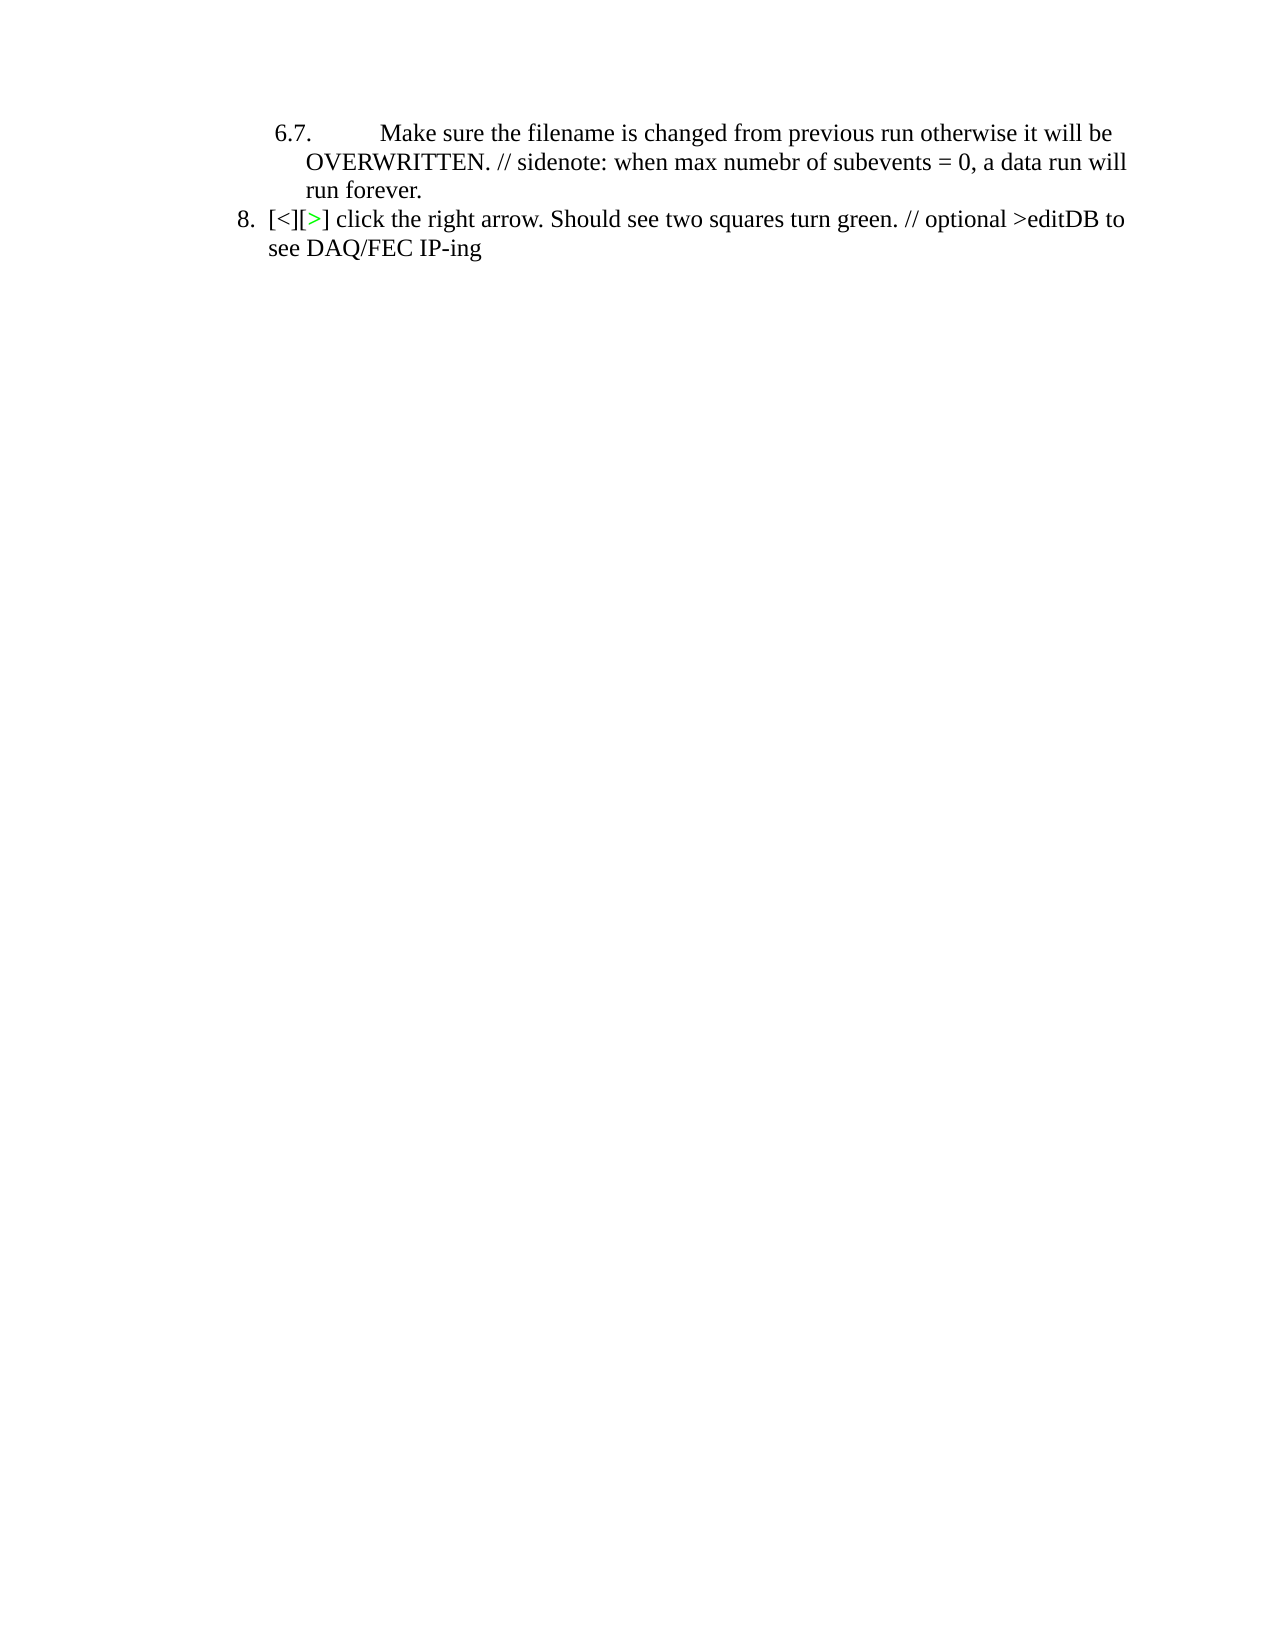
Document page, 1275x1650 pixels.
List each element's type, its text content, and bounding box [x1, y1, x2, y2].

list [<][>] click the right arrow. Should see two squares turn green. // optional >editDB to see DAQ/FEC IP-ing [231, 204, 1157, 262]
list Make sure the filename is changed from previous run otherwise it will be OVERWRITTEN. // sidenote: when max numebr of subevents = 0, a data run will run forever. [268, 118, 1157, 204]
